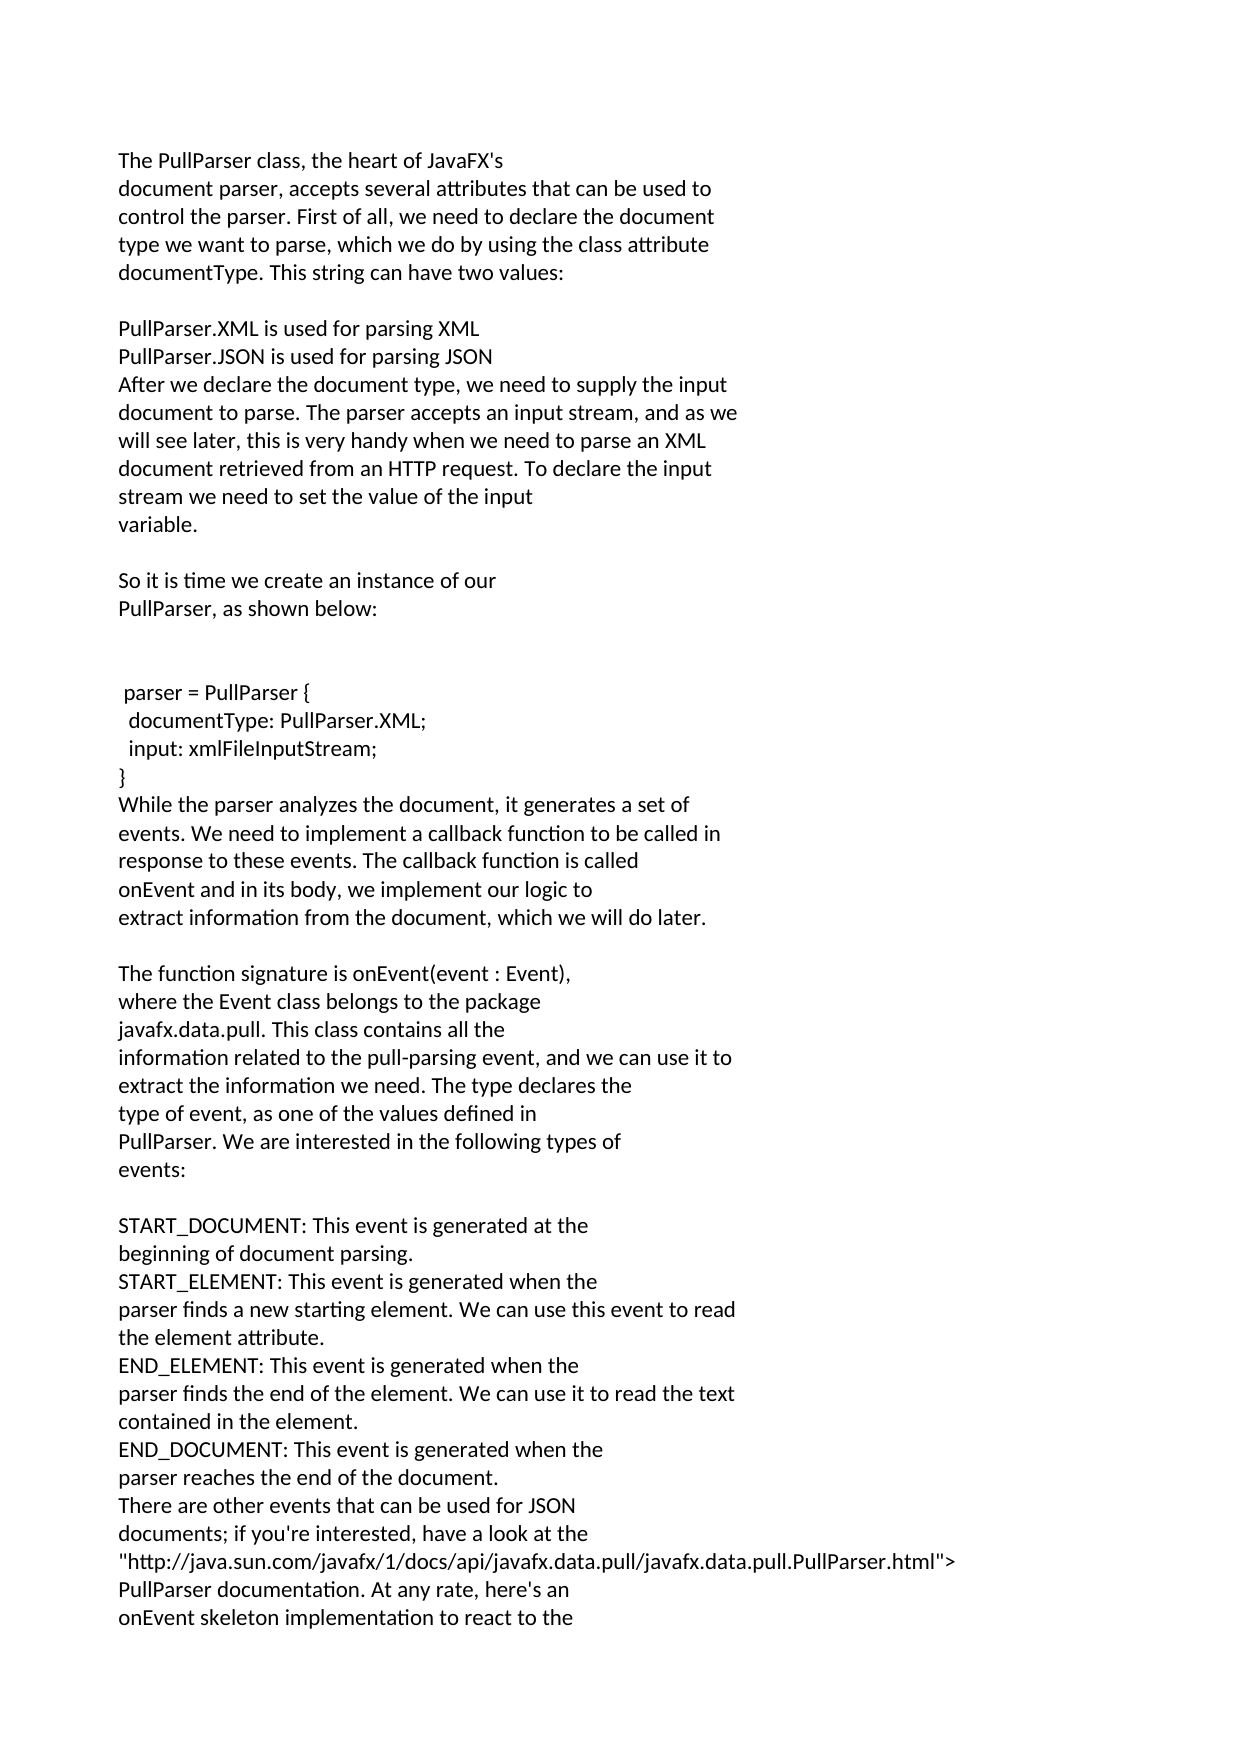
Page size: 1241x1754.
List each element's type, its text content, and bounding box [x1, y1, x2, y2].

text javafx.data.pull. This class contains all the [118, 1015, 1122, 1043]
text document parser, accepts several attributes that can be used to [118, 174, 1122, 202]
text variable. [118, 510, 1122, 538]
text START_ELEMENT: This event is generated when the [118, 1267, 1122, 1295]
text } [118, 763, 1122, 791]
text the element attribute. [118, 1323, 1122, 1351]
text There are other events that can be used for JSON [118, 1491, 1122, 1519]
text onEvent skeleton implementation to react to the [118, 1603, 1122, 1631]
text parser reaches the end of the document. [118, 1463, 1122, 1491]
text type we want to parse, which we do by using the class attribute [118, 230, 1122, 258]
text events. We need to implement a callback function to be called in [118, 819, 1122, 847]
text The PullParser class, the heart of JavaFX's [118, 146, 1122, 174]
text control the parser. First of all, we need to declare the document [118, 202, 1122, 230]
text where the Event class belongs to the package [118, 987, 1122, 1015]
text PullParser. We are interested in the following types of [118, 1127, 1122, 1155]
text PullParser.JSON is used for parsing JSON [118, 342, 1122, 370]
text After we declare the document type, we need to supply the input [118, 370, 1122, 398]
text document to parse. The parser accepts an input stream, and as we [118, 398, 1122, 426]
text onEvent and in its body, we implement our logic to [118, 875, 1122, 903]
text PullParser, as shown below: [118, 594, 1122, 622]
text beginning of document parsing. [118, 1239, 1122, 1267]
text documentType: PullParser.XML; [118, 707, 1122, 734]
text input: xmlFileInputStream; [118, 734, 1122, 763]
text PullParser.XML is used for parsing XML [118, 314, 1122, 342]
text So it is time we create an instance of our [118, 566, 1122, 594]
text parser = PullParser { [118, 678, 1122, 707]
text parser finds a new starting element. We can use this event to read [118, 1295, 1122, 1323]
text response to these events. The callback function is called [118, 847, 1122, 875]
text stream we need to set the value of the input [118, 482, 1122, 510]
text parser finds the end of the element. We can use it to read the text [118, 1379, 1122, 1407]
text documentType. This string can have two values: [118, 258, 1122, 286]
text extract information from the document, which we will do later. [118, 903, 1122, 931]
text contained in the element. [118, 1407, 1122, 1435]
text END_DOCUMENT: This event is generated when the [118, 1435, 1122, 1463]
text will see later, this is very handy when we need to parse an XML [118, 426, 1122, 454]
text extract the information we need. The type declares the [118, 1071, 1122, 1099]
text information related to the pull-parsing event, and we can use it to [118, 1043, 1122, 1071]
text END_ELEMENT: This event is generated when the [118, 1351, 1122, 1379]
text The function signature is onEvent(event : Event), [118, 959, 1122, 987]
text While the parser analyzes the document, it generates a set of [118, 791, 1122, 819]
text events: [118, 1155, 1122, 1183]
text START_DOCUMENT: This event is generated at the [118, 1211, 1122, 1239]
text type of event, as one of the values defined in [118, 1099, 1122, 1127]
text PullParser documentation. At any rate, here's an [118, 1575, 1122, 1603]
text document retrieved from an HTTP request. To declare the input [118, 454, 1122, 482]
text documents; if you're interested, have a look at the "http://java.sun.com/javafx/1/docs/api/javafx.data.pull/javafx.data.pull.PullParser.html"> [118, 1519, 1122, 1575]
